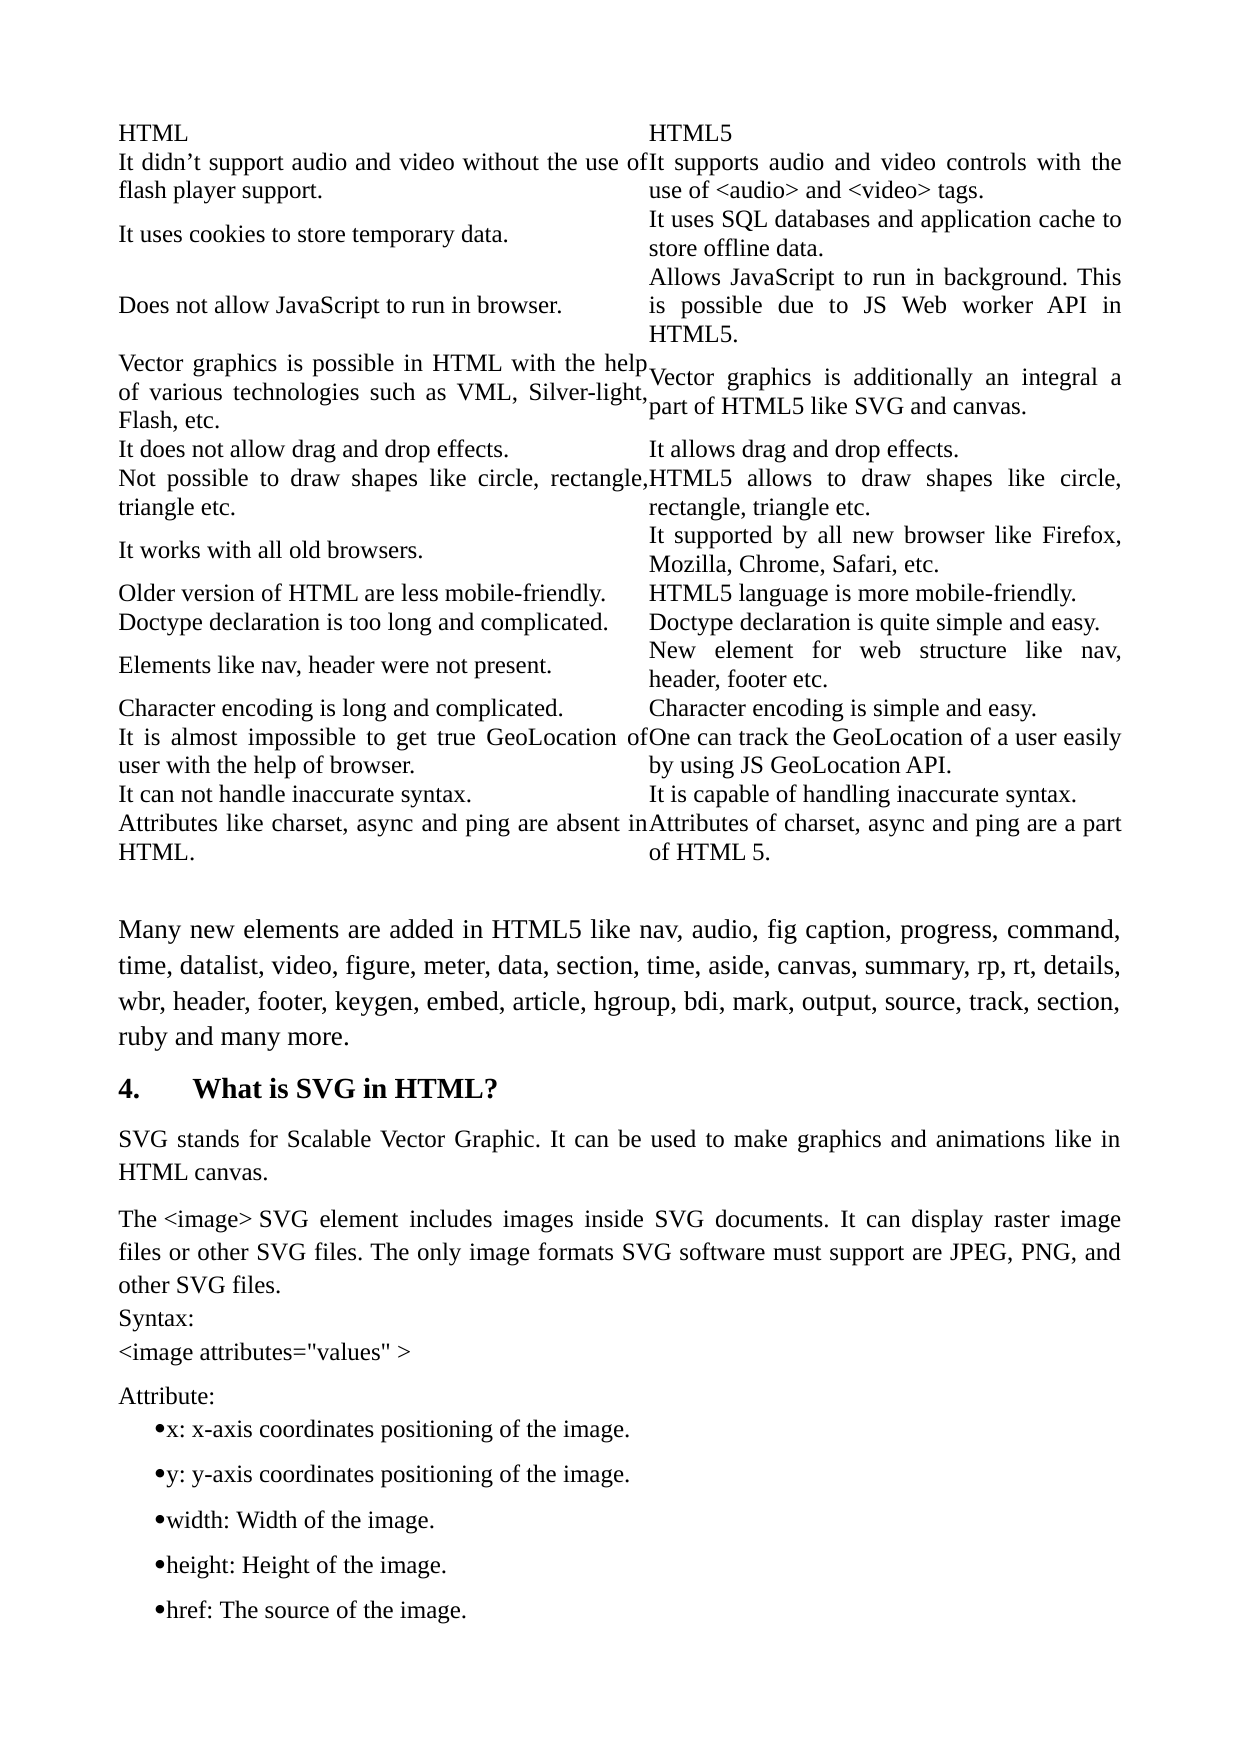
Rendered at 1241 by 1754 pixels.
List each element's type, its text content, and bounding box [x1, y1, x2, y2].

text Many new elements are added in HTML5 like nav, audio, fig caption, progress, command, time, datalist, video, figure, meter, data, section, time, aside, canvas, summary, rp, rt, details, wbr, header, footer, keygen, embed, article, hgroup, bdi, mark, output, source, track, section, ruby and many more. [118, 913, 1122, 1052]
table_cell New element for web structure like nav, header, footer etc. [649, 636, 1122, 693]
table_cell It didn’t support audio and video without the use of flash player support. [118, 147, 649, 204]
text 4. What is SVG in HTML? [118, 1071, 1122, 1104]
table_cell It does not allow drag and drop effects. [118, 434, 649, 463]
table_cell It is capable of handling inaccurate syntax. [649, 779, 1122, 808]
table_cell Doctype declaration is too long and complicated. [118, 607, 649, 636]
table_cell One can track the GeoLocation of a user easily by using JS GeoLocation API. [649, 722, 1122, 779]
table_cell It supports audio and video controls with the use of <audio> and <video> tags. [649, 147, 1122, 204]
table_cell It works with all old browsers. [118, 521, 649, 578]
table_cell Character encoding is long and complicated. [118, 693, 649, 722]
table_cell Does not allow JavaScript to run in browser. [118, 262, 649, 348]
list width: Width of the image. [156, 1505, 1122, 1533]
table_cell Elements like nav, header were not present. [118, 636, 649, 693]
text Syntax: [118, 1303, 1122, 1332]
text <image attributes="values" > [118, 1337, 1122, 1365]
table_header HTML [118, 118, 649, 147]
table_cell Attributes of charset, async and ping are a part of HTML 5. [649, 808, 1122, 866]
table_header HTML5 [649, 118, 1122, 147]
table_cell It supported by all new browser like Firefox, Mozilla, Chrome, Safari, etc. [649, 521, 1122, 578]
table_cell It allows drag and drop effects. [649, 434, 1122, 463]
table_cell Older version of HTML are less mobile-friendly. [118, 578, 649, 607]
table_cell It is almost impossible to get true GeoLocation of user with the help of browser. [118, 722, 649, 779]
list y: y-axis coordinates positioning of the image. [156, 1459, 1122, 1488]
table_cell Vector graphics is additionally an integral a part of HTML5 like SVG and canvas. [649, 348, 1122, 434]
table_cell Allows JavaScript to run in background. This is possible due to JS Web worker API in HTML5. [649, 262, 1122, 348]
list x: x-axis coordinates positioning of the image. [156, 1414, 1122, 1443]
list height: Height of the image. [156, 1550, 1122, 1579]
table_cell It can not handle inaccurate syntax. [118, 779, 649, 808]
table_cell Doctype declaration is quite simple and easy. [649, 607, 1122, 636]
table_cell Not possible to draw shapes like circle, rectangle, triangle etc. [118, 463, 649, 521]
table_cell Character encoding is simple and easy. [649, 693, 1122, 722]
text Attribute: [118, 1381, 1122, 1410]
table_cell Attributes like charset, async and ping are absent in HTML. [118, 808, 649, 866]
table_cell HTML5 allows to draw shapes like circle, rectangle, triangle etc. [649, 463, 1122, 521]
text The <image> SVG element includes images inside SVG documents. It can display raster image files or other SVG files. The only image formats SVG software must support are JPEG, PNG, and other SVG files. [118, 1204, 1122, 1299]
table_cell HTML5 language is more mobile-friendly. [649, 578, 1122, 607]
table_cell It uses cookies to store temporary data. [118, 204, 649, 262]
table_cell Vector graphics is possible in HTML with the help of various technologies such as VML, Silver-light, Flash, etc. [118, 348, 649, 434]
text SVG stands for Scalable Vector Graphic. It can be used to make graphics and animations like in HTML canvas. [118, 1124, 1122, 1186]
table_cell It uses SQL databases and application cache to store offline data. [649, 204, 1122, 262]
list href: The source of the image. [156, 1596, 1122, 1624]
